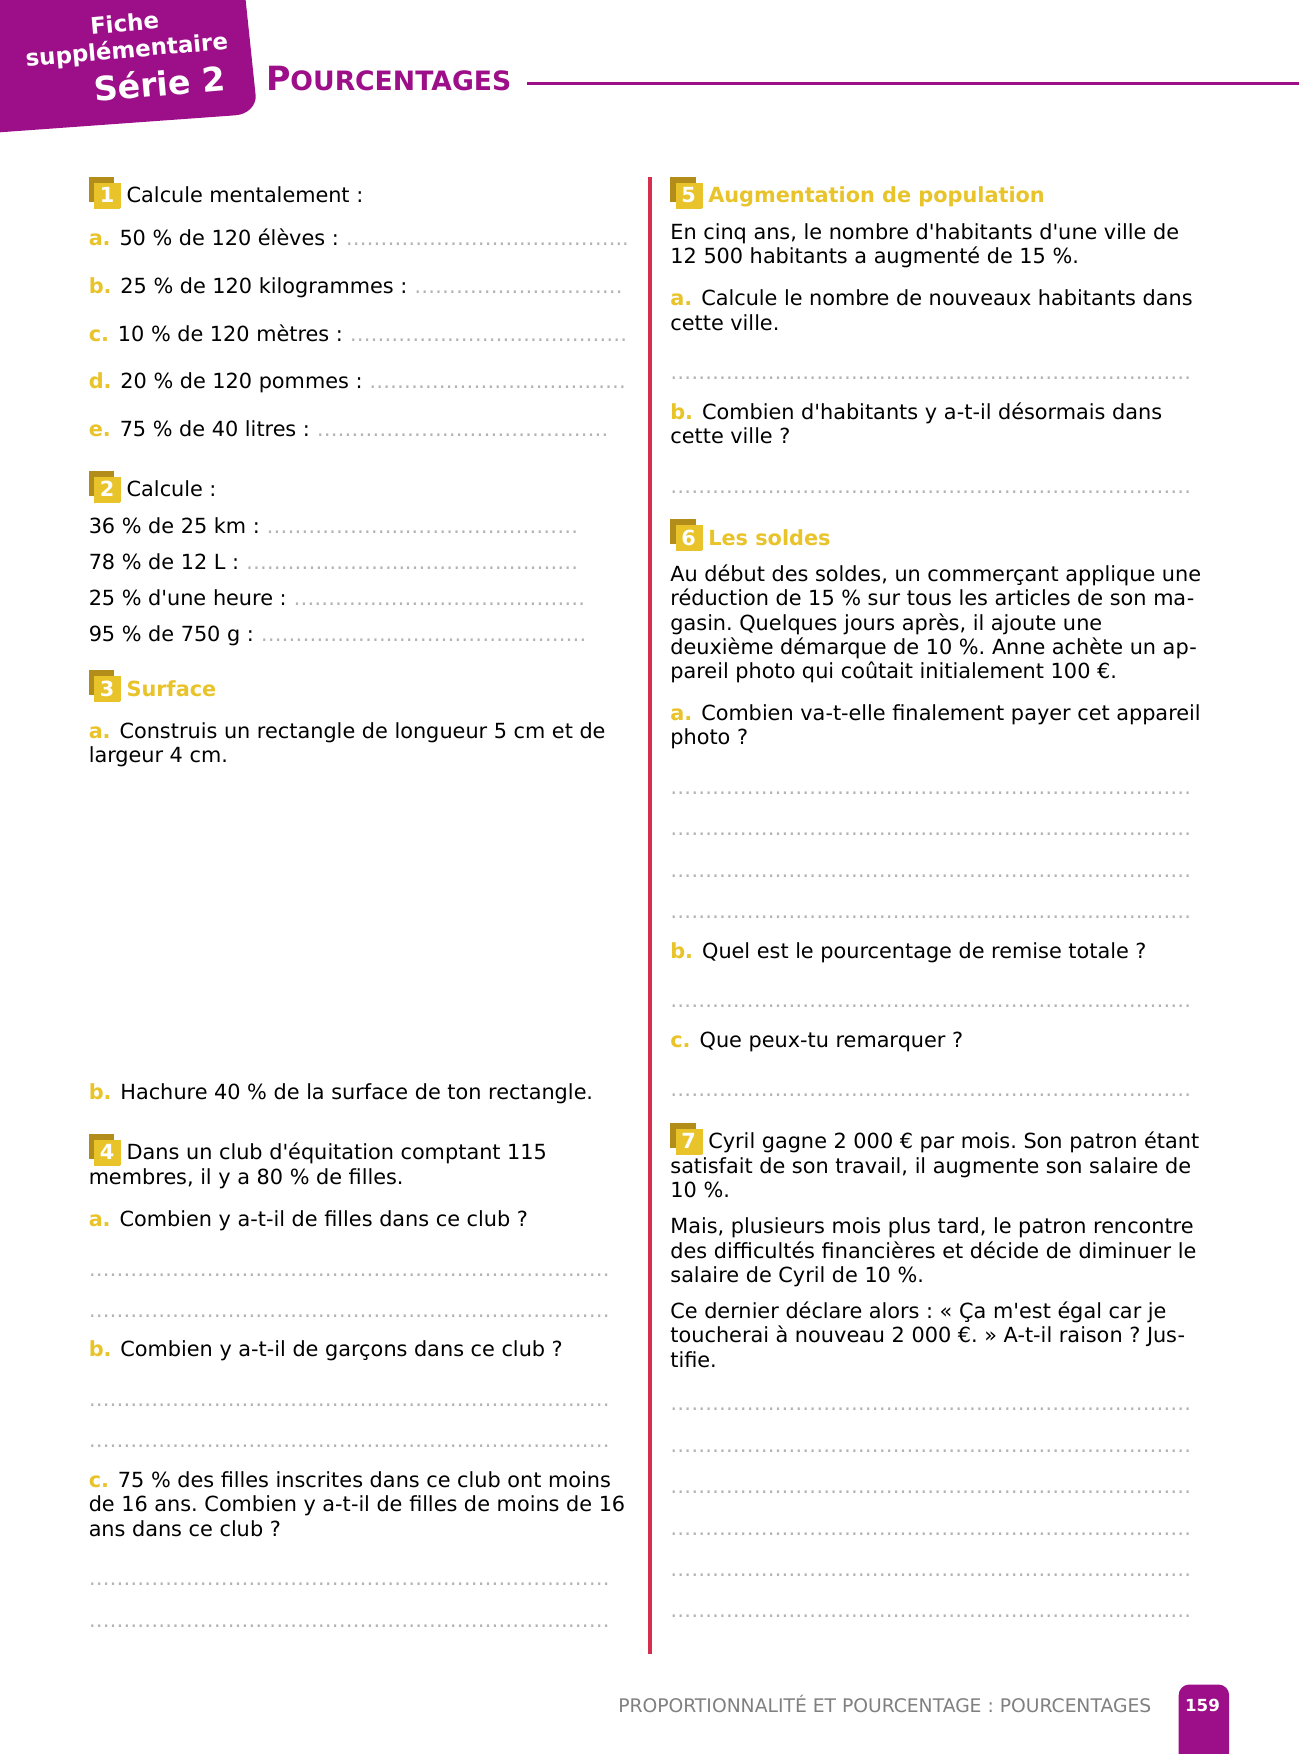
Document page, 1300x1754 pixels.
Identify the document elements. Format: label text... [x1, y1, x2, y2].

subtitle 36 % de 25 km : ………………...…………………… [88, 514, 623, 538]
list Hachure 40 % de la surface de ton rectangle. [88, 1080, 629, 1104]
subtitle Dans un club d'équitation comptant 115 membres, il y a 80 % de filles. [88, 1134, 629, 1189]
subtitle Calcule mentalement : [114, 177, 629, 208]
subtitle [88, 471, 94, 502]
list Combien d'habitants y a‑t‑il désormais dans cette ville ? [670, 400, 1211, 448]
subtitle Mais, plusieurs mois plus tard, le patron rencontre des difficultés financières et décide de diminuer le salaire de Cyril de 10 %. [670, 1214, 1205, 1287]
text …………………………………………………………………………………………………………………………………… [88, 1373, 629, 1456]
subtitle [88, 670, 94, 701]
subtitle Augmentation de population [696, 177, 1211, 208]
text ………………………………………………………………… [670, 975, 1211, 1016]
text ………………………………………………………………… [670, 761, 1211, 803]
list Que peux-tu remarquer ? [670, 1028, 1211, 1052]
subtitle En cinq ans, le nombre d'habitants d'une ville de 12 500 habitants a augmenté de 15 %. [670, 220, 1205, 269]
text ……………………………………………………………………………………………………………………………………………………………………………………………………… [670, 803, 1211, 927]
list 20 % de 120 pommes : ………………….…………… [88, 369, 629, 394]
subtitle Ce dernier déclare alors : « Ça m'est égal car je toucherai à nouveau 2 000 €. » A-t-il raison ? Jus­tifie. [670, 1299, 1205, 1372]
list 25 % de 120 kilogrammes : ………………………… [88, 274, 629, 298]
text ……………………………………………………………………………………………………………………………………………………………………………………………………………………………………………………………………………………………………………………………………………………………………………………………………………… [670, 1378, 1211, 1626]
text ………………………………………………………………… [670, 460, 1211, 501]
subtitle Cyril gagne 2 000 € par mois. Son patron étant satisfait de son travail, il augmente son sa­laire de 10 %. [670, 1123, 1211, 1202]
subtitle 25 % d'une heure : …………………………………… [88, 586, 623, 610]
subtitle Surface [114, 670, 629, 701]
list Combien y a-t-il de filles dans ce club ? [88, 1207, 629, 1231]
text ………………………………………………………………… [670, 347, 1211, 388]
list 50 % de 120 élèves : ……………………...………….. [88, 226, 629, 250]
subtitle Les soldes [696, 519, 1211, 550]
list Combien y a-t-il de garçons dans ce club ? [88, 1337, 629, 1362]
list Calcule le nombre de nouveaux habitants dans cette ville. [670, 286, 1211, 335]
list Quel est le pourcentage de remise totale ? [670, 939, 1211, 963]
text …………………………………………………………………………………………………………………………………… [88, 1553, 629, 1635]
list Construis un rectangle de longueur 5 cm et de largeur 4 cm. [88, 719, 629, 767]
subtitle 95 % de 750 g : ………………..……………………… [88, 622, 623, 647]
text ………………………………………………………………… [670, 1064, 1211, 1105]
list 75 % des filles inscrites dans ce club ont moins de 16 ans. Combien y a-t-il de filles de moins de 16 ans dans ce club ? [88, 1468, 629, 1541]
subtitle 78 % de 12 L : …………………...…………………… [88, 550, 623, 574]
list 75 % de 40 litres : …………………………………… [88, 417, 629, 441]
subtitle Au début des soldes, un commerçant applique une réduction de 15 % sur tous les articles de son ma­gasin. Quelques jours après, il ajoute une deuxième démarque de 10 %. Anne achète un ap­pareil photo qui coûtait initialement 100 €. [670, 562, 1205, 683]
list 10 % de 120 mètres : …………………….…………… [88, 322, 629, 346]
subtitle Calcule : [114, 471, 629, 502]
text …………………………………………………………………………………………………………………………………… [88, 1243, 629, 1326]
list Combien va-t-elle finalement payer cet appareil photo ? [670, 701, 1211, 750]
